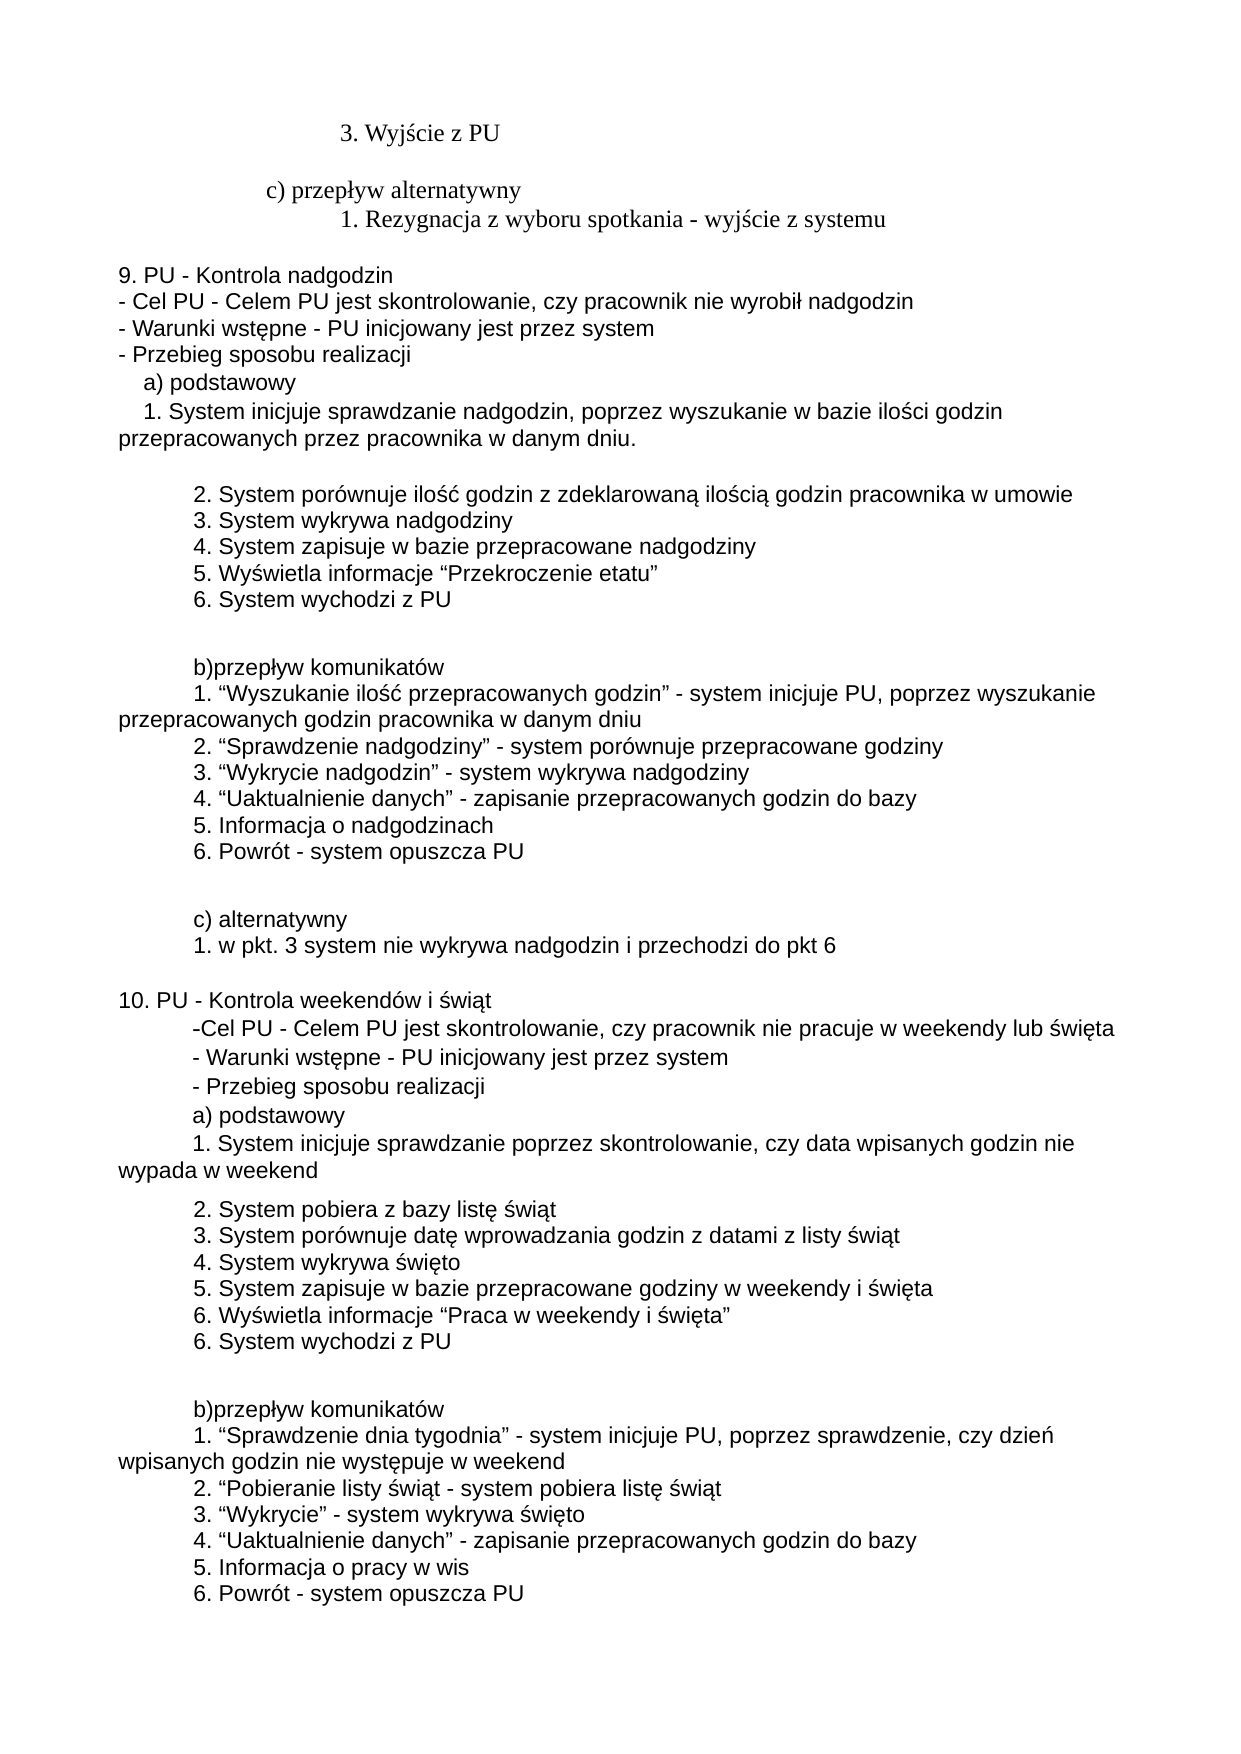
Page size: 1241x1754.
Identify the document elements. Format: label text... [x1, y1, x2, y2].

text 2. System porównuje ilość godzin z zdeklarowaną ilością godzin pracownika w umowie [118, 481, 1122, 507]
text 3. System wykrywa nadgodziny [118, 507, 1122, 533]
text 5. Informacja o nadgodzinach [118, 812, 1122, 838]
text 1. Rezygnacja z wyboru spotkania - wyjście z systemu [118, 204, 1122, 233]
text b)przepływ komunikatów [118, 654, 1122, 680]
text 3. Wyjście z PU [118, 118, 1122, 147]
text 6. Wyświetla informacje “Praca w weekendy i święta” [118, 1302, 1122, 1328]
text 1. “Wyszukanie ilość przepracowanych godzin” - system inicjuje PU, poprzez wyszukanie przepracowanych godzin pracownika w danym dniu [118, 680, 1122, 733]
text c) alternatywny [118, 906, 1122, 932]
text 4. “Uaktualnienie danych” - zapisanie przepracowanych godzin do bazy [118, 1527, 1122, 1554]
text 6. Powrót - system opuszcza PU [118, 838, 1122, 864]
text c) przepływ alternatywny [118, 176, 1122, 204]
text 2. System pobiera z bazy listę świąt [118, 1196, 1122, 1222]
text 1. w pkt. 3 system nie wykrywa nadgodzin i przechodzi do pkt 6 [118, 932, 1122, 958]
text 2. “Sprawdzenie nadgodziny” - system porównuje przepracowane godziny [118, 733, 1122, 759]
text 6. System wychodzi z PU [118, 586, 1122, 612]
text 2. “Pobieranie listy świąt - system pobiera listę świąt [118, 1474, 1122, 1501]
text 5. System zapisuje w bazie przepracowane godziny w weekendy i święta [118, 1275, 1122, 1302]
text 5. Informacja o pracy w wis [118, 1554, 1122, 1580]
text 4. System wykrywa święto [118, 1249, 1122, 1275]
text 4. “Uaktualnienie danych” - zapisanie przepracowanych godzin do bazy [118, 785, 1122, 812]
text 3. System porównuje datę wprowadzania godzin z datami z listy świąt [118, 1222, 1122, 1249]
text b)przepływ komunikatów [118, 1396, 1122, 1422]
text 9. PU - Kontrola nadgodzin - Cel PU - Celem PU jest skontrolowanie, czy pracownik nie wyrobił nadgodzin - Warunki wstępne - PU inicjowany jest przez system - Przebieg sposobu realizacji a) podstawowy 1. System inicjuje sprawdzanie nadgodzin, poprzez wyszukanie w bazie ilości godzin przepracowanych przez pracownika w danym dniu. [118, 262, 1122, 451]
text 3. “Wykrycie nadgodzin” - system wykrywa nadgodziny [118, 759, 1122, 785]
text 6. Powrót - system opuszcza PU [118, 1580, 1122, 1606]
text 6. System wychodzi z PU [118, 1328, 1122, 1354]
text 1. “Sprawdzenie dnia tygodnia” - system inicjuje PU, poprzez sprawdzenie, czy dzień wpisanych godzin nie występuje w weekend [118, 1422, 1122, 1474]
text 10. PU - Kontrola weekendów i świąt -Cel PU - Celem PU jest skontrolowanie, czy pracownik nie pracuje w weekendy lub święta - Warunki wstępne - PU inicjowany jest przez system - Przebieg sposobu realizacji a) podstawowy 1. System inicjuje sprawdzanie poprzez skontrolowanie, czy data wpisanych godzin nie wypada w weekend [118, 958, 1122, 1184]
text 5. Wyświetla informacje “Przekroczenie etatu” [118, 560, 1122, 586]
text 4. System zapisuje w bazie przepracowane nadgodziny [118, 533, 1122, 560]
text 3. “Wykrycie” - system wykrywa święto [118, 1501, 1122, 1527]
